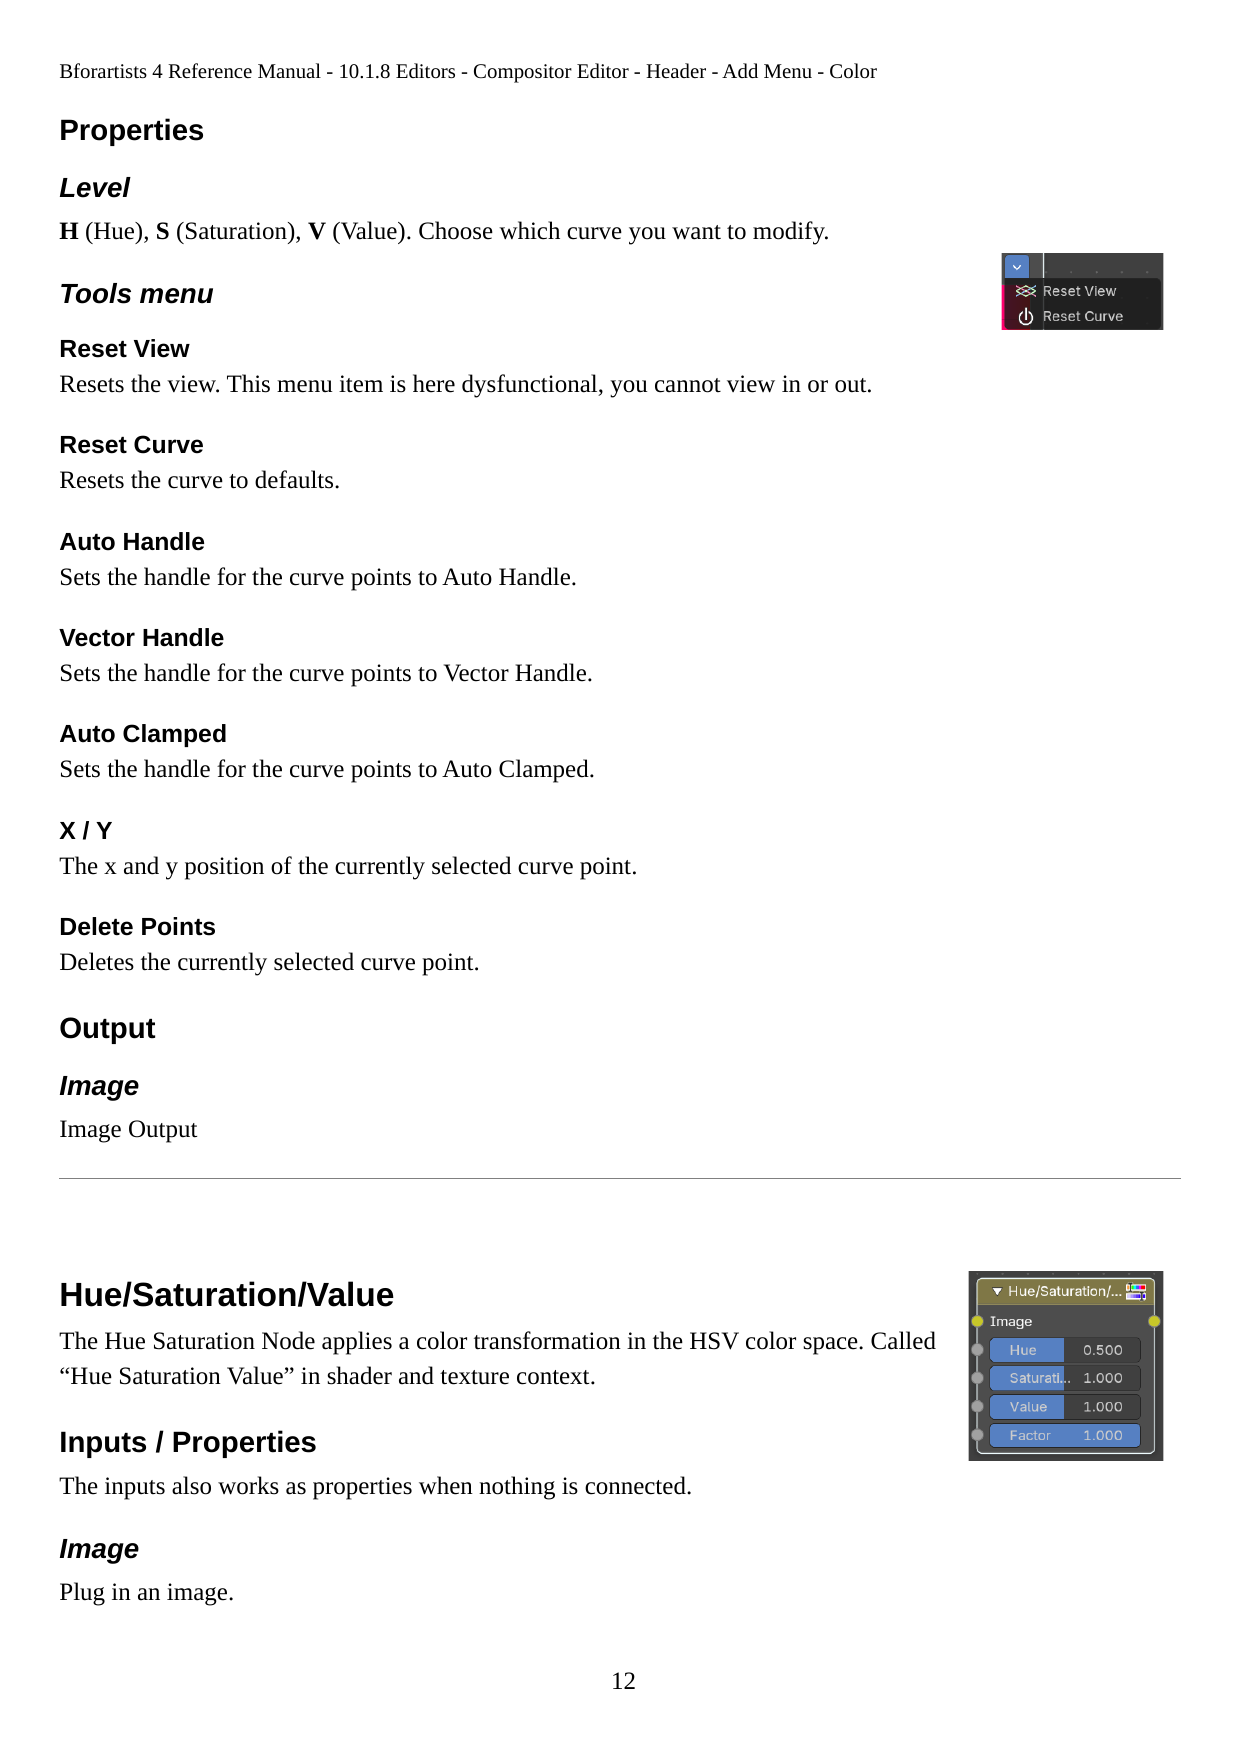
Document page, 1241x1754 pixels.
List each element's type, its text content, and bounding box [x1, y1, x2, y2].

subtitle [1164, 277, 1181, 309]
subtitle Image [59, 1532, 1181, 1564]
text Sets the handle for the curve points to Auto Handle. [59, 562, 1181, 590]
subtitle Reset Curve [59, 431, 1181, 459]
picture [968, 1271, 1164, 1461]
text Sets the handle for the curve points to Auto Clamped. [59, 754, 1181, 783]
subtitle X / Y [59, 816, 1181, 844]
subtitle Output [59, 1011, 1181, 1044]
subtitle Reset View [59, 334, 1181, 363]
text Deletes the currently selected curve point. [59, 947, 1181, 976]
text Plug in an image. [59, 1577, 1181, 1605]
text Resets the view. This menu item is here dysfunctional, you cannot view in or out. [59, 369, 1181, 398]
subtitle [1164, 1275, 1181, 1314]
text Sets the handle for the curve points to Vector Handle. [59, 658, 1181, 687]
text The x and y position of the currently selected curve point. [59, 851, 1181, 879]
text H (Hue), S (Saturation), V (Value). Choose which curve you want to modify. [59, 216, 1181, 244]
subtitle Vector Handle [59, 623, 1181, 652]
text Image Output [59, 1114, 1181, 1143]
subtitle Hue/Saturation/Value [59, 1275, 968, 1314]
subtitle Auto Clamped [59, 719, 1181, 748]
text The inputs also works as properties when nothing is connected. [59, 1471, 1181, 1499]
subtitle Properties [59, 113, 1181, 146]
subtitle Delete Points [59, 912, 1181, 941]
text Resets the curve to defaults. [59, 465, 1181, 494]
subtitle Tools menu [59, 277, 1001, 309]
text The Hue Saturation Node applies a color transformation in the HSV color space. Called “Hue Saturation Value” in shader and texture context. [59, 1326, 968, 1389]
subtitle Level [59, 171, 1181, 203]
subtitle Auto Handle [59, 527, 1181, 555]
subtitle Image [59, 1069, 1181, 1101]
subtitle [1164, 1424, 1181, 1458]
subtitle Inputs / Properties [59, 1424, 968, 1458]
picture [1001, 253, 1164, 330]
